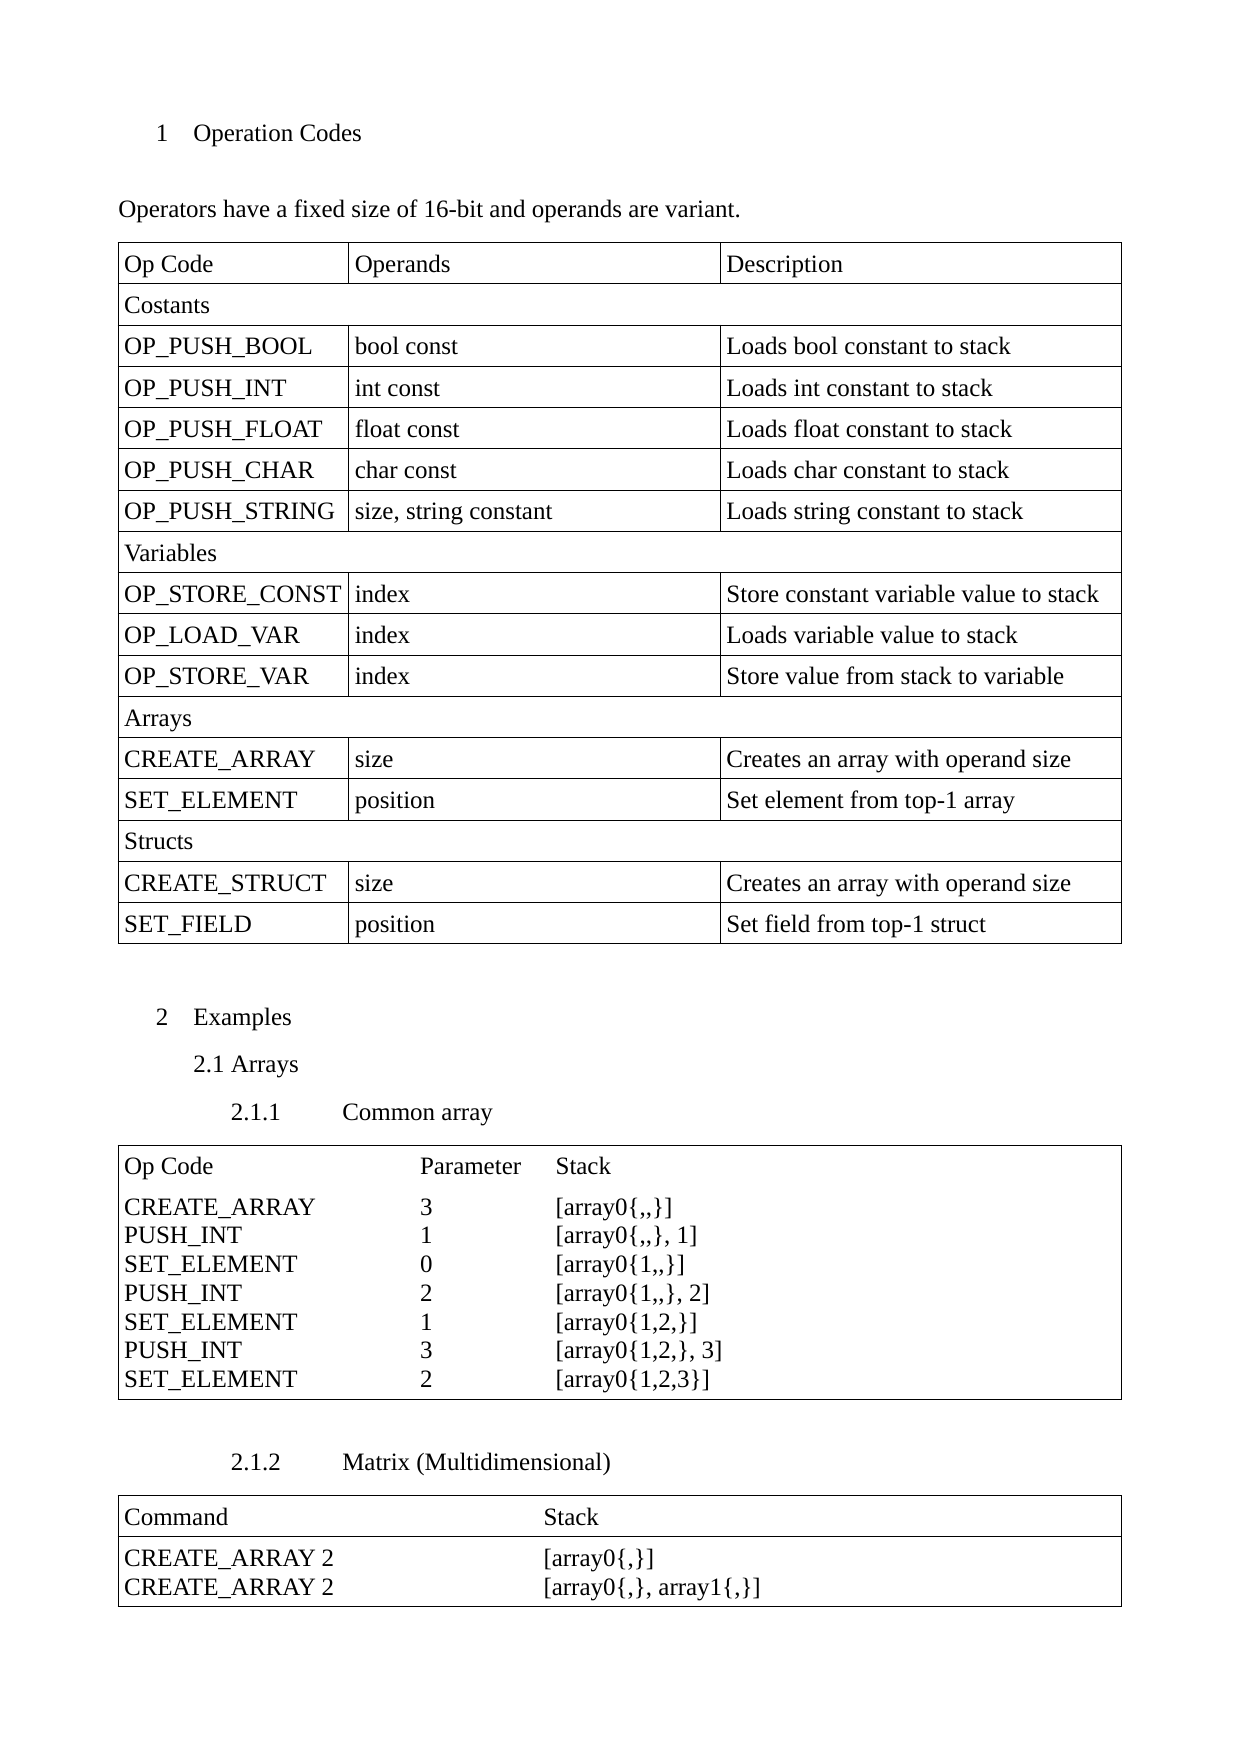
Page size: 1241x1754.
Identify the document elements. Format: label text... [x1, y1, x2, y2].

list Examples [156, 1002, 1122, 1031]
table_cell 3 1 0 2 1 3 2 [414, 1186, 549, 1399]
table_cell position [349, 903, 720, 943]
table_cell position [349, 779, 720, 819]
text Operators have a fixed size of 16-bit and operands are variant. [118, 194, 1122, 223]
list Matrix (Multidimensional) [231, 1447, 1122, 1476]
table_cell Variables [119, 532, 1121, 572]
table_cell Creates an array with operand size [721, 862, 1121, 902]
table_cell SET_FIELD [119, 903, 348, 943]
table_header Stack [550, 1146, 1121, 1186]
table_cell CREATE_ARRAY [119, 738, 348, 778]
table_cell CREATE_STRUCT [119, 862, 348, 902]
table_cell OP_STORE_CONST [119, 573, 348, 613]
table_cell Loads variable value to stack [721, 614, 1121, 654]
table_cell Loads char constant to stack [721, 449, 1121, 489]
table_cell int const [349, 367, 720, 407]
table_header Command [119, 1496, 538, 1536]
table_cell size [349, 738, 720, 778]
list Common array [231, 1097, 1122, 1126]
table_cell Store constant variable value to stack [721, 573, 1121, 613]
table_cell [array0{,}] [array0{,}, array1{,}] [538, 1537, 1121, 1606]
table_header Operands [349, 243, 720, 283]
table_cell Costants [119, 284, 1121, 324]
table_cell SET_ELEMENT [119, 779, 348, 819]
table_cell Creates an array with operand size [721, 738, 1121, 778]
table_cell Structs [119, 821, 1121, 861]
table_cell float const [349, 408, 720, 448]
table_cell OP_LOAD_VAR [119, 614, 348, 654]
table_header Stack [538, 1496, 1121, 1536]
table_cell index [349, 614, 720, 654]
table_cell OP_PUSH_BOOL [119, 326, 348, 366]
table_cell [array0{,,}] [array0{,,}, 1] [array0{1,,}] [array0{1,,}, 2] [array0{1,2,}] [array0{1,2,}, 3] [array0{1,2,3}] [550, 1186, 1121, 1399]
table_cell Set field from top-1 struct [721, 903, 1121, 943]
table_cell OP_PUSH_FLOAT [119, 408, 348, 448]
table_cell OP_STORE_VAR [119, 656, 348, 696]
table_cell Arrays [119, 697, 1121, 737]
table_cell OP_PUSH_INT [119, 367, 348, 407]
table_cell size, string constant [349, 491, 720, 531]
table_cell Store value from stack to variable [721, 656, 1121, 696]
table_header Op Code [119, 1146, 414, 1186]
table_cell CREATE_ARRAY 2 CREATE_ARRAY 2 [119, 1537, 538, 1606]
table_cell Set element from top-1 array [721, 779, 1121, 819]
table_header Parameter [414, 1146, 549, 1186]
table_cell OP_PUSH_CHAR [119, 449, 348, 489]
table_cell index [349, 656, 720, 696]
table_cell OP_PUSH_STRING [119, 491, 348, 531]
table_cell Loads bool constant to stack [721, 326, 1121, 366]
table_cell CREATE_ARRAY PUSH_INT SET_ELEMENT PUSH_INT SET_ELEMENT PUSH_INT SET_ELEMENT [119, 1186, 414, 1399]
list Arrays [193, 1049, 1122, 1078]
list Operation Codes [156, 118, 1122, 147]
table_cell char const [349, 449, 720, 489]
table_header Op Code [119, 243, 348, 283]
table_cell Loads float constant to stack [721, 408, 1121, 448]
table_cell bool const [349, 326, 720, 366]
table_header Description [721, 243, 1121, 283]
table_cell Loads string constant to stack [721, 491, 1121, 531]
table_cell index [349, 573, 720, 613]
table_cell Loads int constant to stack [721, 367, 1121, 407]
table_cell size [349, 862, 720, 902]
